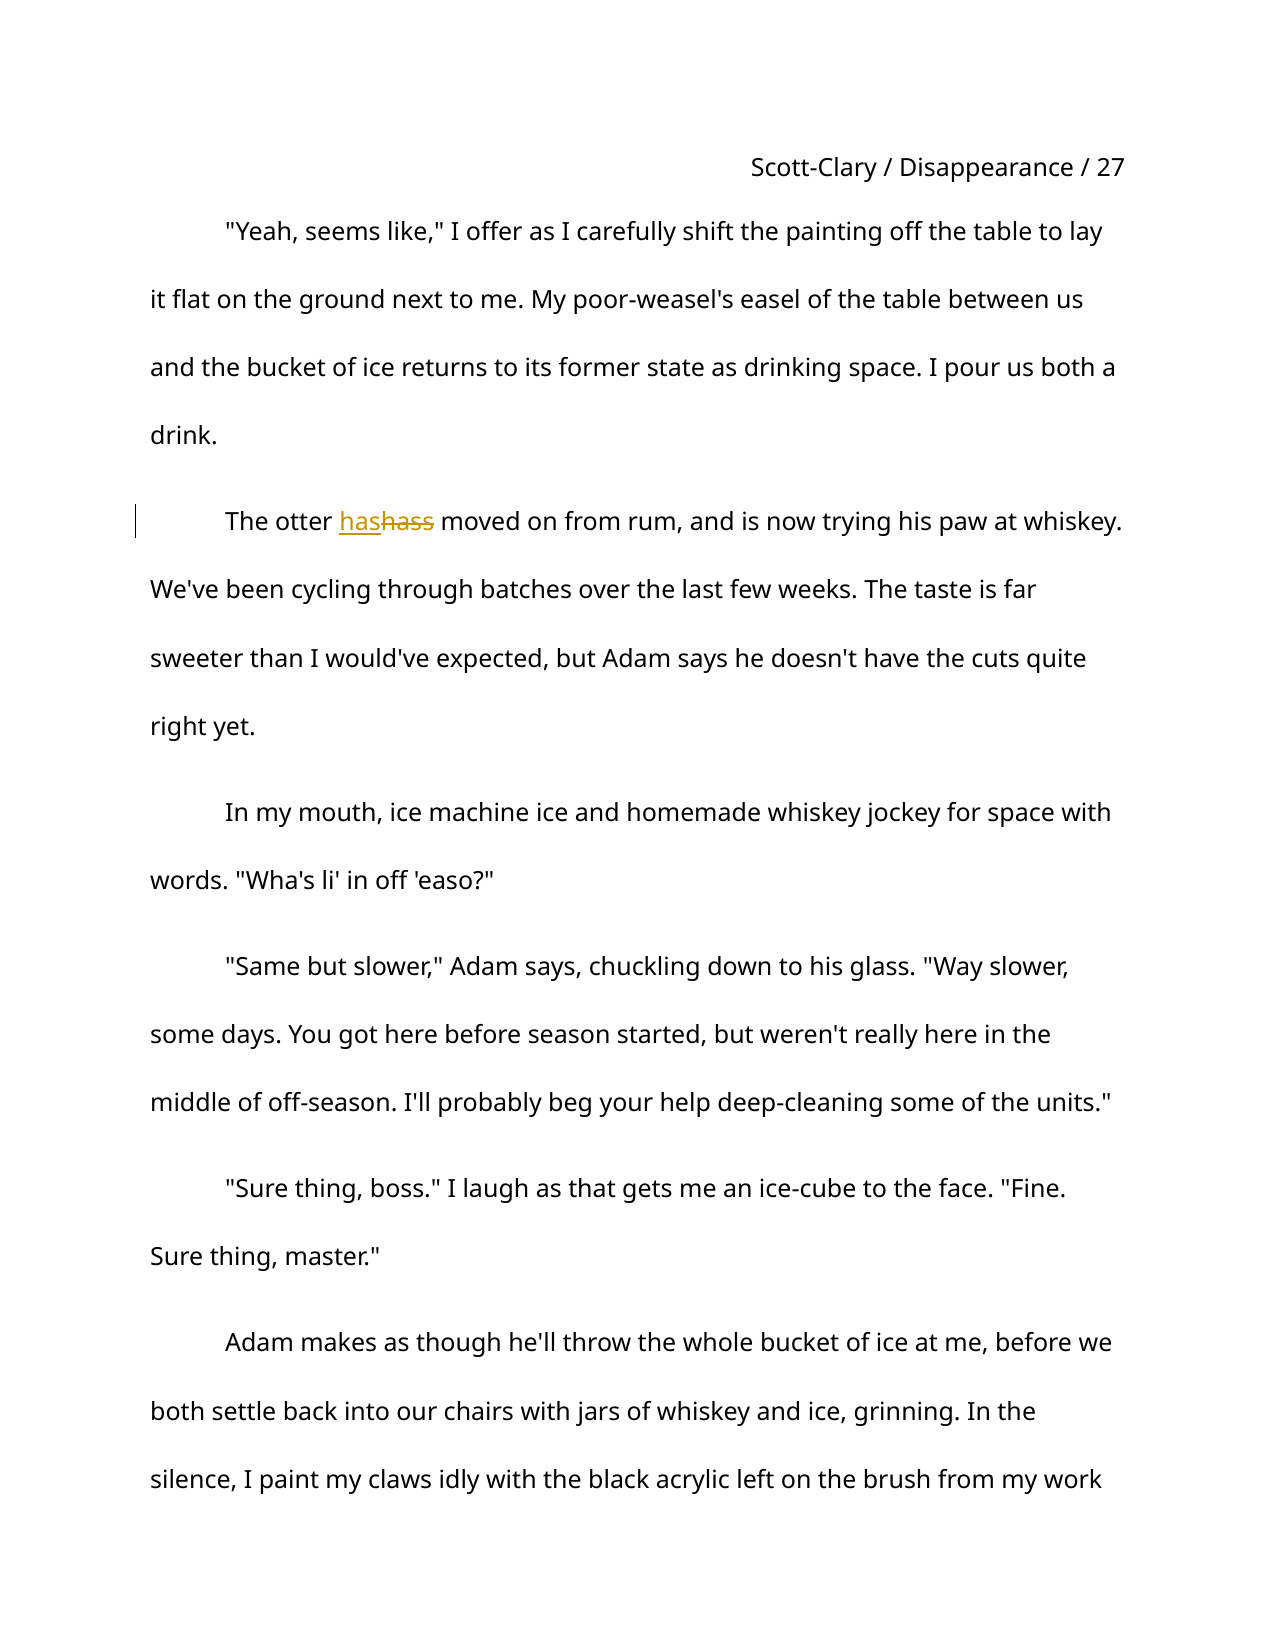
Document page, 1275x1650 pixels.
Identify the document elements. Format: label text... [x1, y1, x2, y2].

text "Yeah, seems like," I offer as I carefully shift the painting off the table to lay it flat on the ground next to me. My poor-weasel's easel of the table between us and the bucket of ice returns to its former state as drinking space. I pour us both a drink. [150, 213, 1125, 452]
text "Sure thing, boss." I laugh as that gets me an ice-cube to the face. "Fine. Sure thing, master." [150, 1171, 1125, 1273]
text Adam makes as though he'll throw the whole bucket of ice at me, before we both settle back into our chairs with jars of whiskey and ice, grinning. In the silence, I paint my claws idly with the black acrylic left on the brush from my work [150, 1325, 1125, 1495]
text In my mouth, ice machine ice and homemade whiskey jockey for space with words. "Wha's li' in off 'easo?" [150, 794, 1125, 897]
text The otter has moved on from rum, and is now trying his paw at whiskey. We've been cycling through batches over the last few weeks. The taste is far sweeter than I would've expected, but Adam says he doesn't have the cuts quite right yet. [150, 504, 1125, 742]
text "Same but slower," Adam says, chuckling down to his glass. "Way slower, some days. You got here before season started, but weren't really here in the middle of off-season. I'll probably beg your help deep-cleaning some of the units." [150, 948, 1125, 1119]
